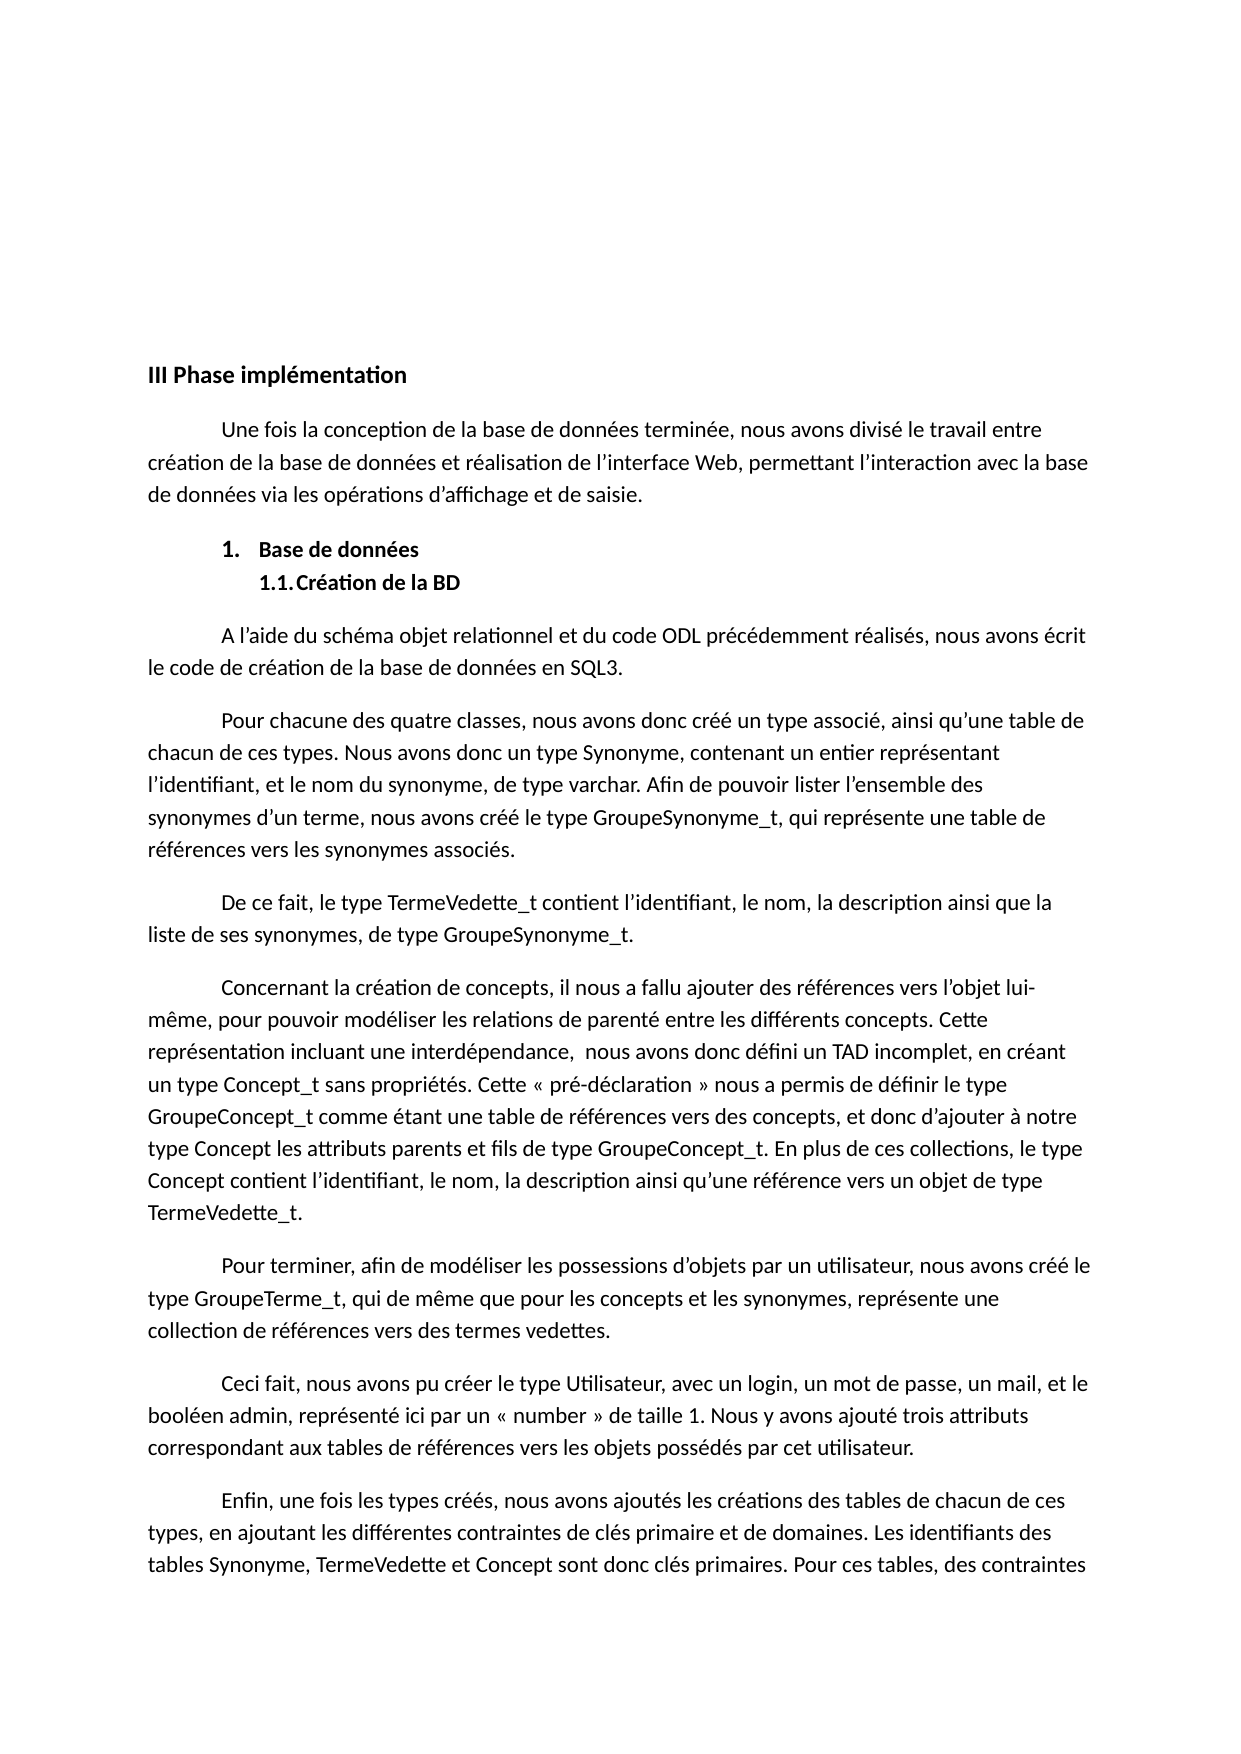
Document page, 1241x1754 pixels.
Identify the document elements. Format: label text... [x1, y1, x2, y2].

text De ce fait, le type TermeVedette_t contient l’identifiant, le nom, la description ainsi que la liste de ses synonymes, de type GroupeSynonyme_t. [148, 888, 1093, 948]
text Enfin, une fois les types créés, nous avons ajoutés les créations des tables de chacun de ces types, en ajoutant les différentes contraintes de clés primaire et de domaines. Les identifiants des tables Synonyme, TermeVedette et Concept sont donc clés primaires. Pour ces tables, des contraintes [148, 1486, 1093, 1579]
text A l’aide du schéma objet relationnel et du code ODL précédemment réalisés, nous avons écrit le code de création de la base de données en SQL3. [148, 621, 1093, 681]
text III Phase implémentation [148, 360, 1093, 390]
text Concernant la création de concepts, il nous a fallu ajouter des références vers l’objet lui-même, pour pouvoir modéliser les relations de parenté entre les différents concepts. Cette représentation incluant une interdépendance, nous avons donc défini un TAD incomplet, en créant un type Concept_t sans propriétés. Cette « pré-déclaration » nous a permis de définir le type GroupeConcept_t comme étant une table de références vers des concepts, et donc d’ajouter à notre type Concept les attributs parents et fils de type GroupeConcept_t. En plus de ces collections, le type Concept contient l’identifiant, le nom, la description ainsi qu’une référence vers un objet de type TermeVedette_t. [148, 973, 1093, 1226]
text Une fois la conception de la base de données terminée, nous avons divisé le travail entre création de la base de données et réalisation de l’interface Web, permettant l’interaction avec la base de données via les opérations d’affichage et de saisie. [148, 416, 1093, 508]
text Ceci fait, nous avons pu créer le type Utilisateur, avec un login, un mot de passe, un mail, et le booléen admin, représenté ici par un « number » de taille 1. Nous y avons ajouté trois attributs correspondant aux tables de références vers les objets possédés par cet utilisateur. [148, 1369, 1093, 1461]
list Création de la BD [258, 568, 1093, 596]
text Pour chacune des quatre classes, nous avons donc créé un type associé, ainsi qu’une table de chacun de ces types. Nous avons donc un type Synonyme, contenant un entier représentant l’identifiant, et le nom du synonyme, de type varchar. Afin de pouvoir lister l’ensemble des synonymes d’un terme, nous avons créé le type GroupeSynonyme_t, qui représente une table de références vers les synonymes associés. [148, 706, 1093, 863]
list Base de données [221, 533, 1093, 563]
text Pour terminer, afin de modéliser les possessions d’objets par un utilisateur, nous avons créé le type GroupeTerme_t, qui de même que pour les concepts et les synonymes, représente une collection de références vers des termes vedettes. [148, 1251, 1093, 1344]
